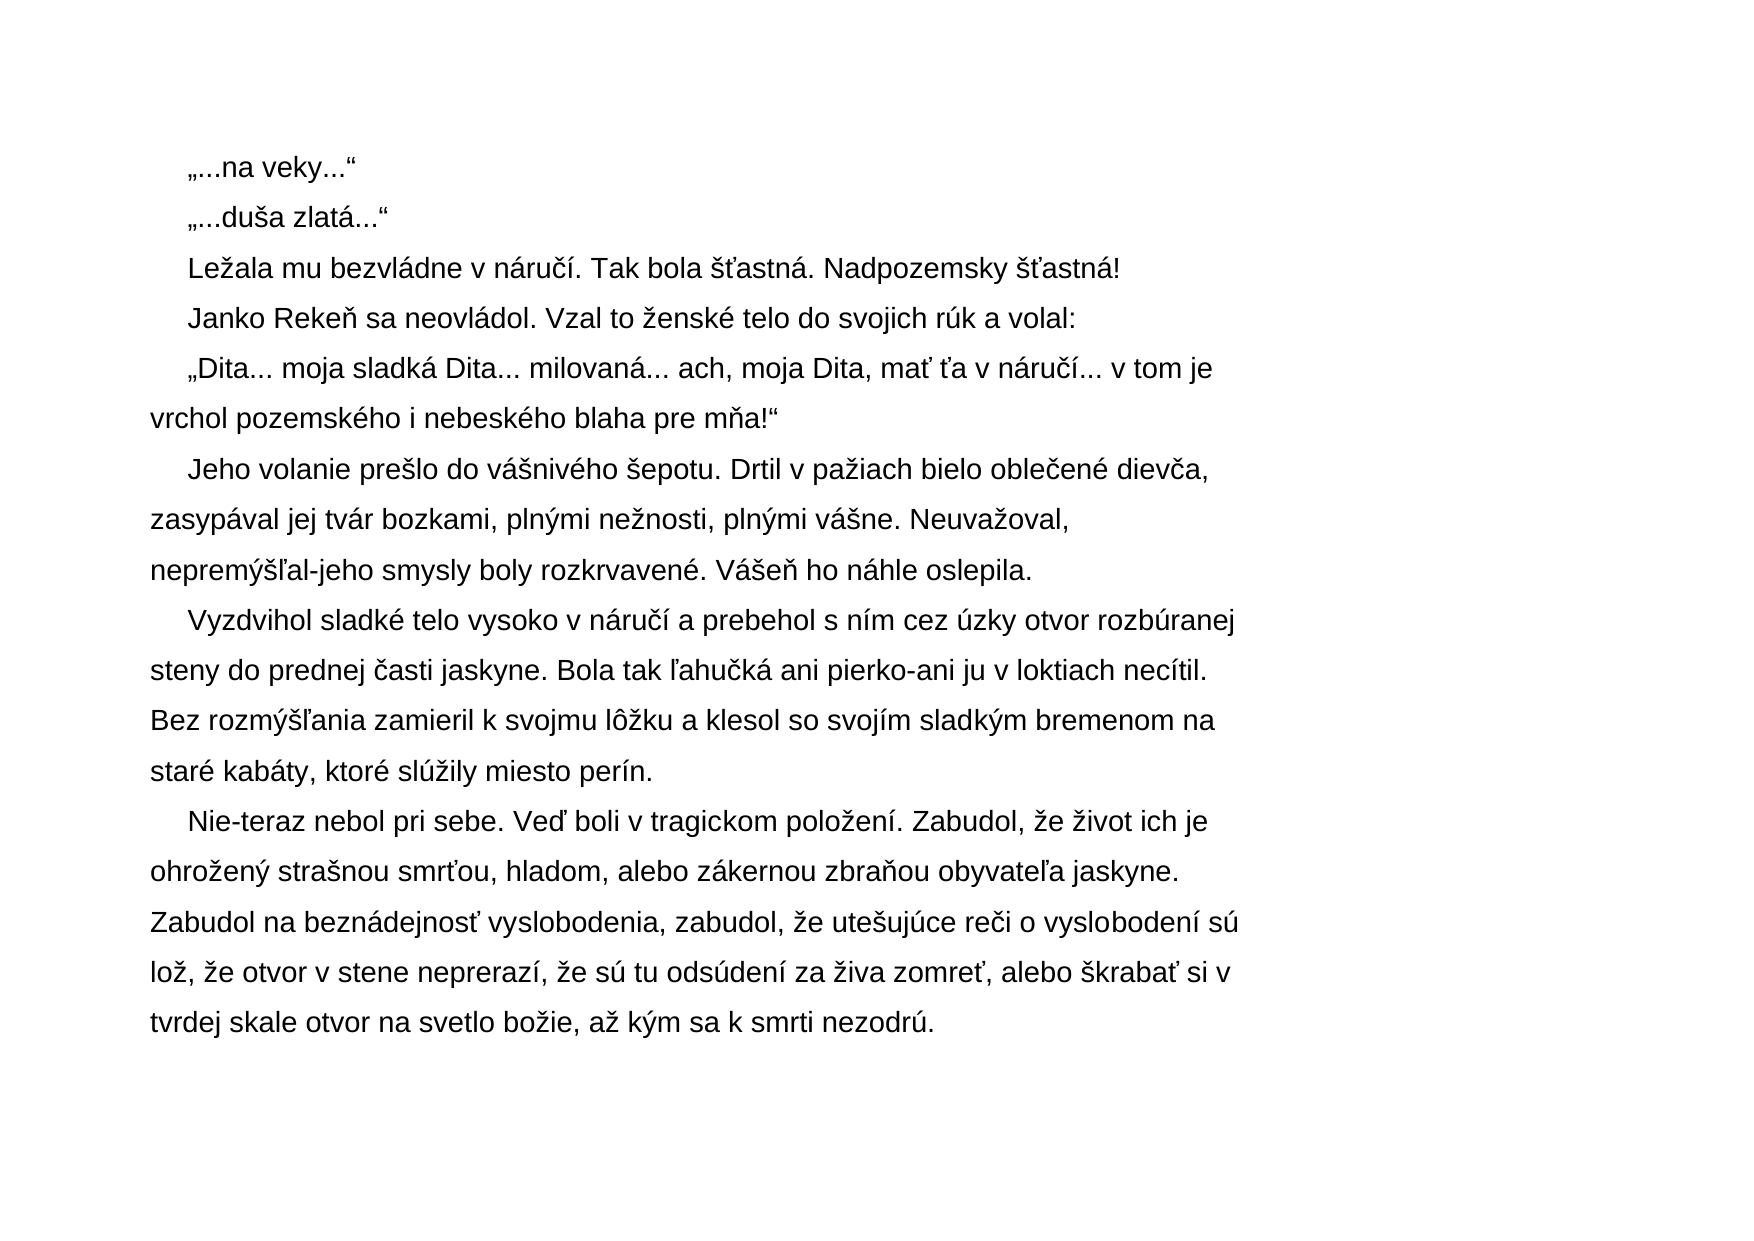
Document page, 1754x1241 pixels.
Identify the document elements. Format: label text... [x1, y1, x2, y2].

text Janko Rekeň sa neovládol. Vzal to ženské telo do svojich rúk a volal: [150, 301, 1243, 334]
text „...na veky...“ [150, 150, 1243, 183]
text Vyzdvihol sladké telo vysoko v náručí a prebehol s ním cez úzky otvor rozbúranej steny do prednej časti jaskyne. Bola tak ľahučká ani pierko-ani ju v loktiach necítil. Bez rozmýšľania zamieril k svojmu lôžku a klesol so svojím slad­kým bremenom na staré kabáty, ktoré slúžily miesto perín. [150, 603, 1243, 787]
text „Dita... moja sladká Dita... milovaná... ach, moja Dita, mať ťa v náručí... v tom je vrchol pozemského i nebeského blaha pre mňa!“ [150, 351, 1243, 435]
text „...duša zlatá...“ [150, 200, 1243, 234]
text Nie-teraz nebol pri sebe. Veď boli v tragic­kom položení. Zabudol, že život ich je ohrožený strašnou smrťou, hladom, alebo zákernou zbraňou obyvateľa jaskyne. Zabudol na beznádejnosť vy­slobodenia, zabudol, že utešujúce reči o vyslo­bodení sú lož, že otvor v stene neprerazí, že sú tu odsúdení za živa zomreť, alebo škrabať si v tvrdej skale otvor na svetlo božie, až kým sa k smrti nezodrú. [150, 804, 1243, 1039]
text Ležala mu bezvládne v náručí. Tak bola šťastná. Nadpozemsky šťastná! [150, 251, 1243, 284]
text Jeho volanie prešlo do vášnivého šepotu. Drtil v pažiach bielo oblečené dievča, zasypával jej tvár bozkami, plnými nežnosti, plnými vášne. Neuvažoval, nepremýšľal-jeho smysly boly rozkrvavené. Vášeň ho náhle oslepila. [150, 452, 1243, 586]
